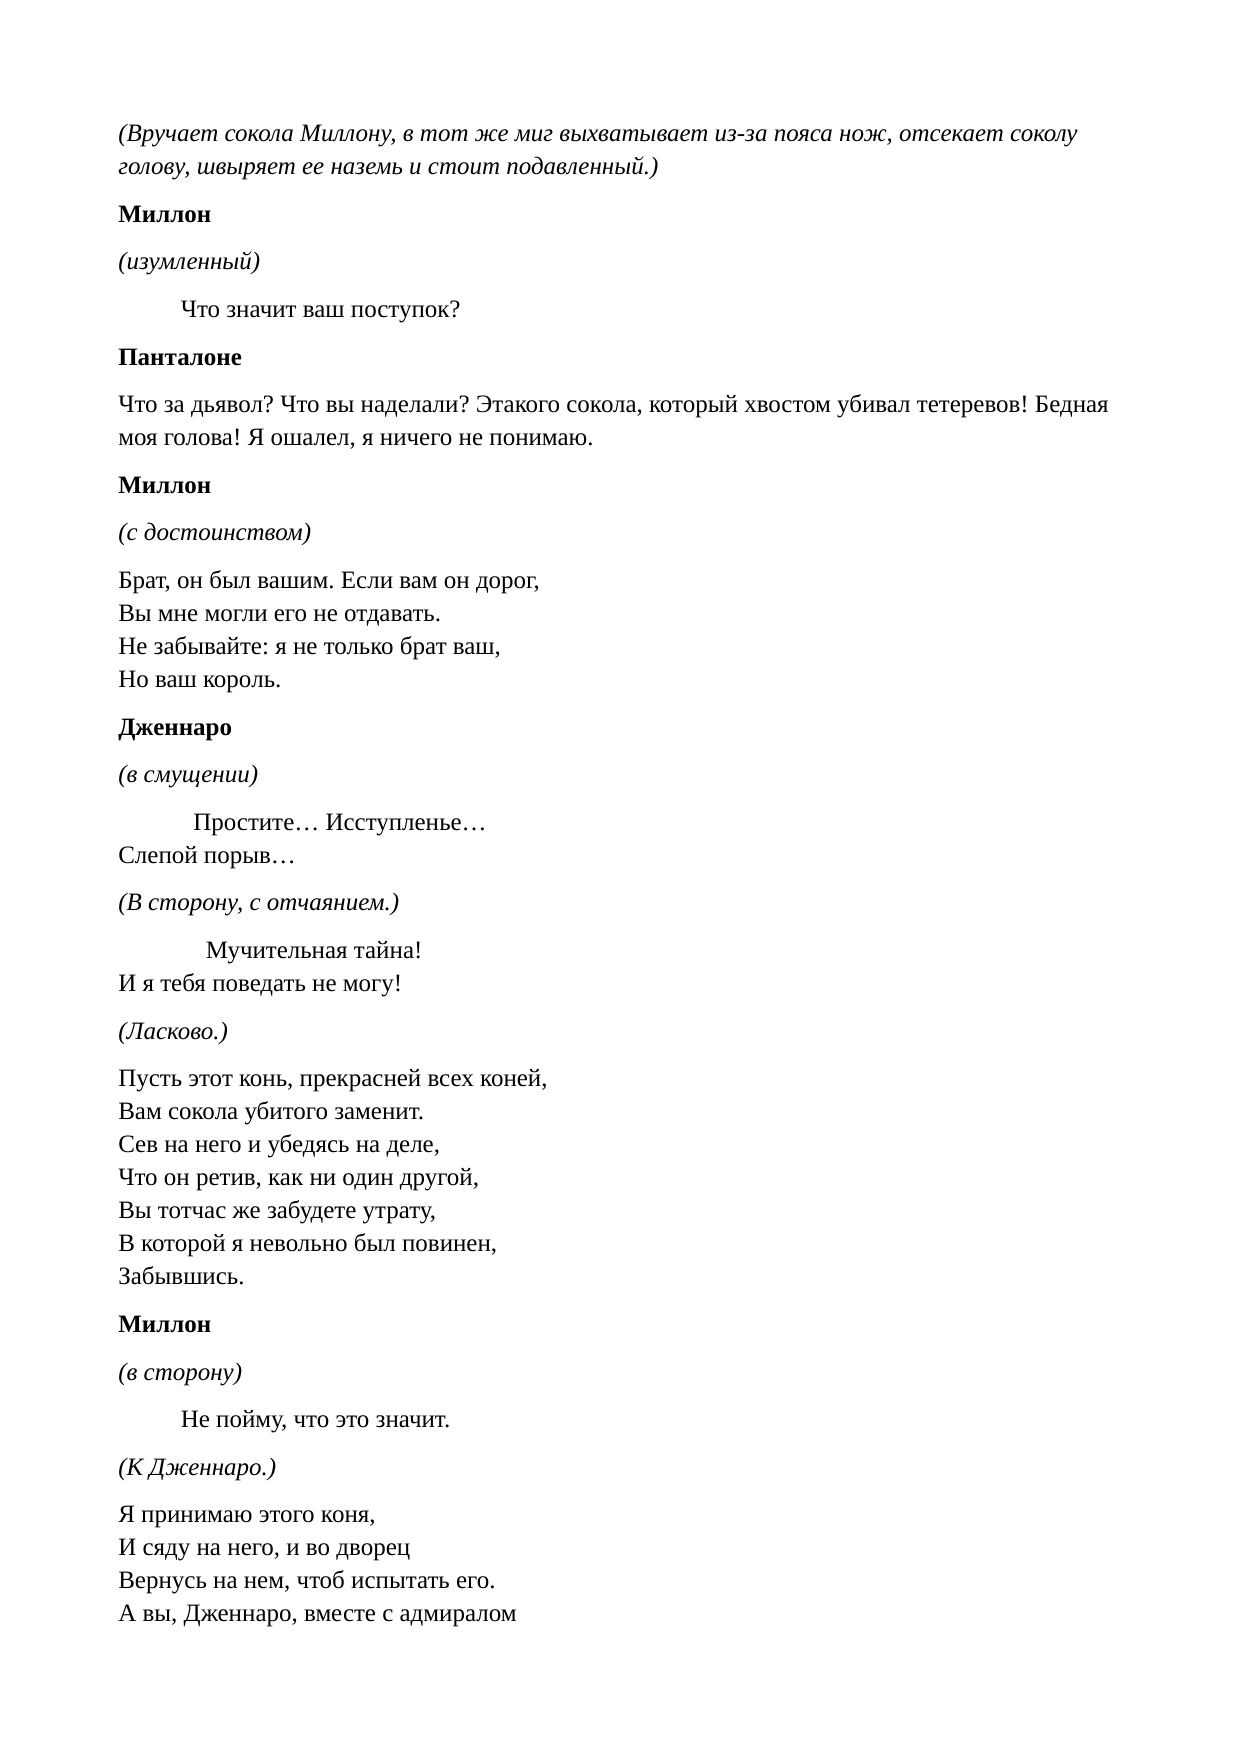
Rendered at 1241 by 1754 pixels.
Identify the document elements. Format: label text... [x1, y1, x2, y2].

text Не забывайте: я не только брат ваш, [118, 631, 1122, 660]
text Забывшись. [118, 1261, 1122, 1290]
text А вы, Дженнаро, вместе с адмиралом [118, 1598, 1122, 1627]
text Что за дьявол? Что вы наделали? Этакого сокола, который хвостом убивал тетеревов! Бедная моя голова! Я ошалел, я ничего не понимаю. [118, 389, 1122, 451]
text Дженнаро [118, 712, 1122, 740]
text (В сторону, с отчаянием.) [118, 887, 1122, 916]
text Вам сокола убитого заменит. [118, 1096, 1122, 1125]
text Миллон [118, 199, 1122, 227]
text Вы мне могли его не отдавать. [118, 598, 1122, 627]
text Слепой порыв… [118, 840, 1122, 869]
text В которой я невольно был повинен, [118, 1228, 1122, 1257]
text Вы тотчас же забудете утрату, [118, 1195, 1122, 1224]
text Миллон [118, 470, 1122, 498]
text Простите… Исступленье… [118, 807, 1122, 836]
text И сяду на него, и во дворец [118, 1532, 1122, 1561]
text Пусть этот конь, прекрасней всех коней, [118, 1063, 1122, 1092]
text (с достоинством) [118, 517, 1122, 546]
text (в сторону) [118, 1357, 1122, 1385]
text Что он ретив, как ни один другой, [118, 1162, 1122, 1191]
text Брат, он был вашим. Если вам он дорог, [118, 565, 1122, 594]
text (К Дженнаро.) [118, 1452, 1122, 1481]
text Не пойму, что это значит. [118, 1404, 1122, 1433]
text И я тебя поведать не могу! [118, 968, 1122, 997]
text Вернусь на нем, чтоб испытать его. [118, 1566, 1122, 1594]
text (изумленный) [118, 246, 1122, 275]
text Я принимаю этого коня, [118, 1499, 1122, 1528]
text (в смущении) [118, 759, 1122, 788]
text Что значит ваш поступок? [118, 294, 1122, 323]
text Мучительная тайна! [118, 935, 1122, 964]
text Панталоне [118, 342, 1122, 370]
text Сев на него и убедясь на деле, [118, 1129, 1122, 1158]
text (Ласково.) [118, 1016, 1122, 1044]
text Но ваш король. [118, 664, 1122, 693]
text Миллон [118, 1309, 1122, 1338]
text (Вручает сокола Миллону, в тот же миг выхватывает из-за пояса нож, отсекает соколу голову, швыряет ее наземь и стоит подавленный.) [118, 118, 1122, 180]
